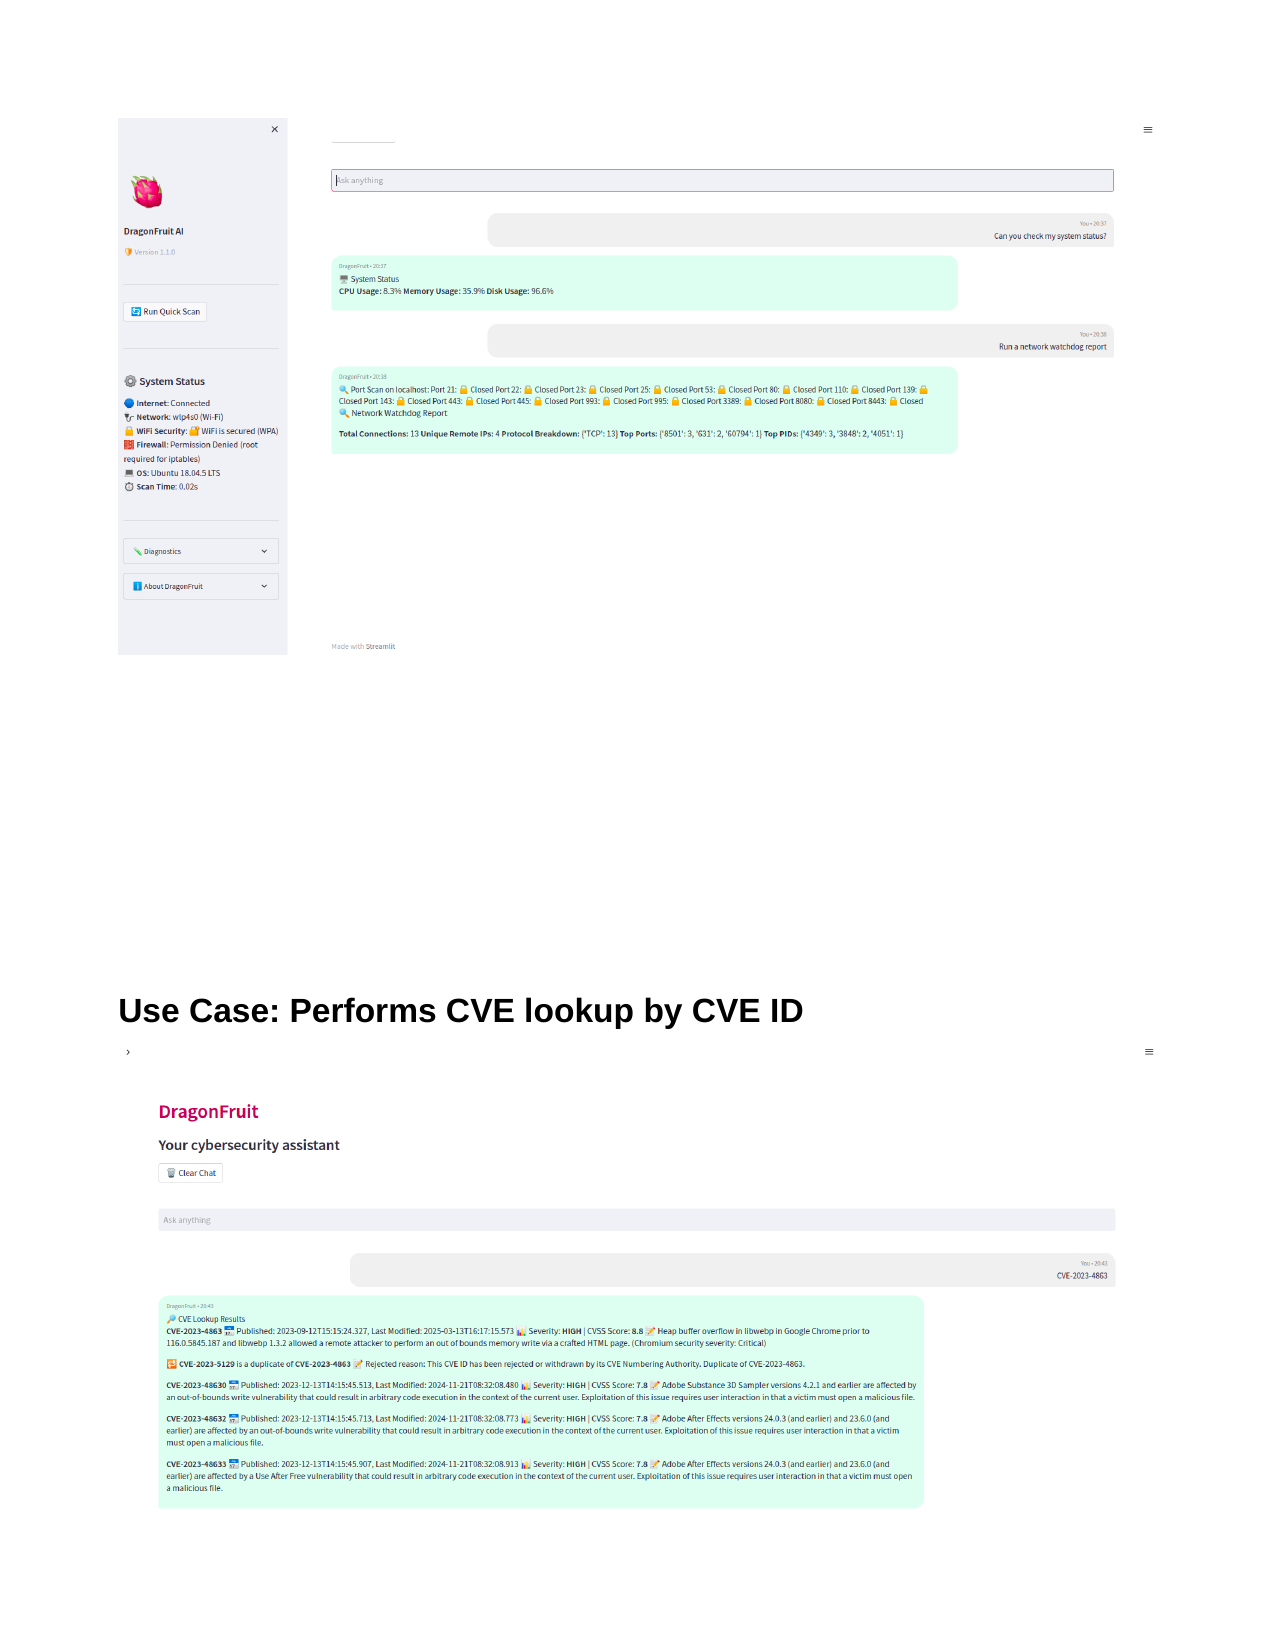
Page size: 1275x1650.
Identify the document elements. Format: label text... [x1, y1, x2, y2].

subtitle Use Case: Performs CVE lookup by CVE ID [118, 991, 1157, 1029]
picture [118, 1042, 1157, 1518]
picture [118, 118, 1157, 655]
